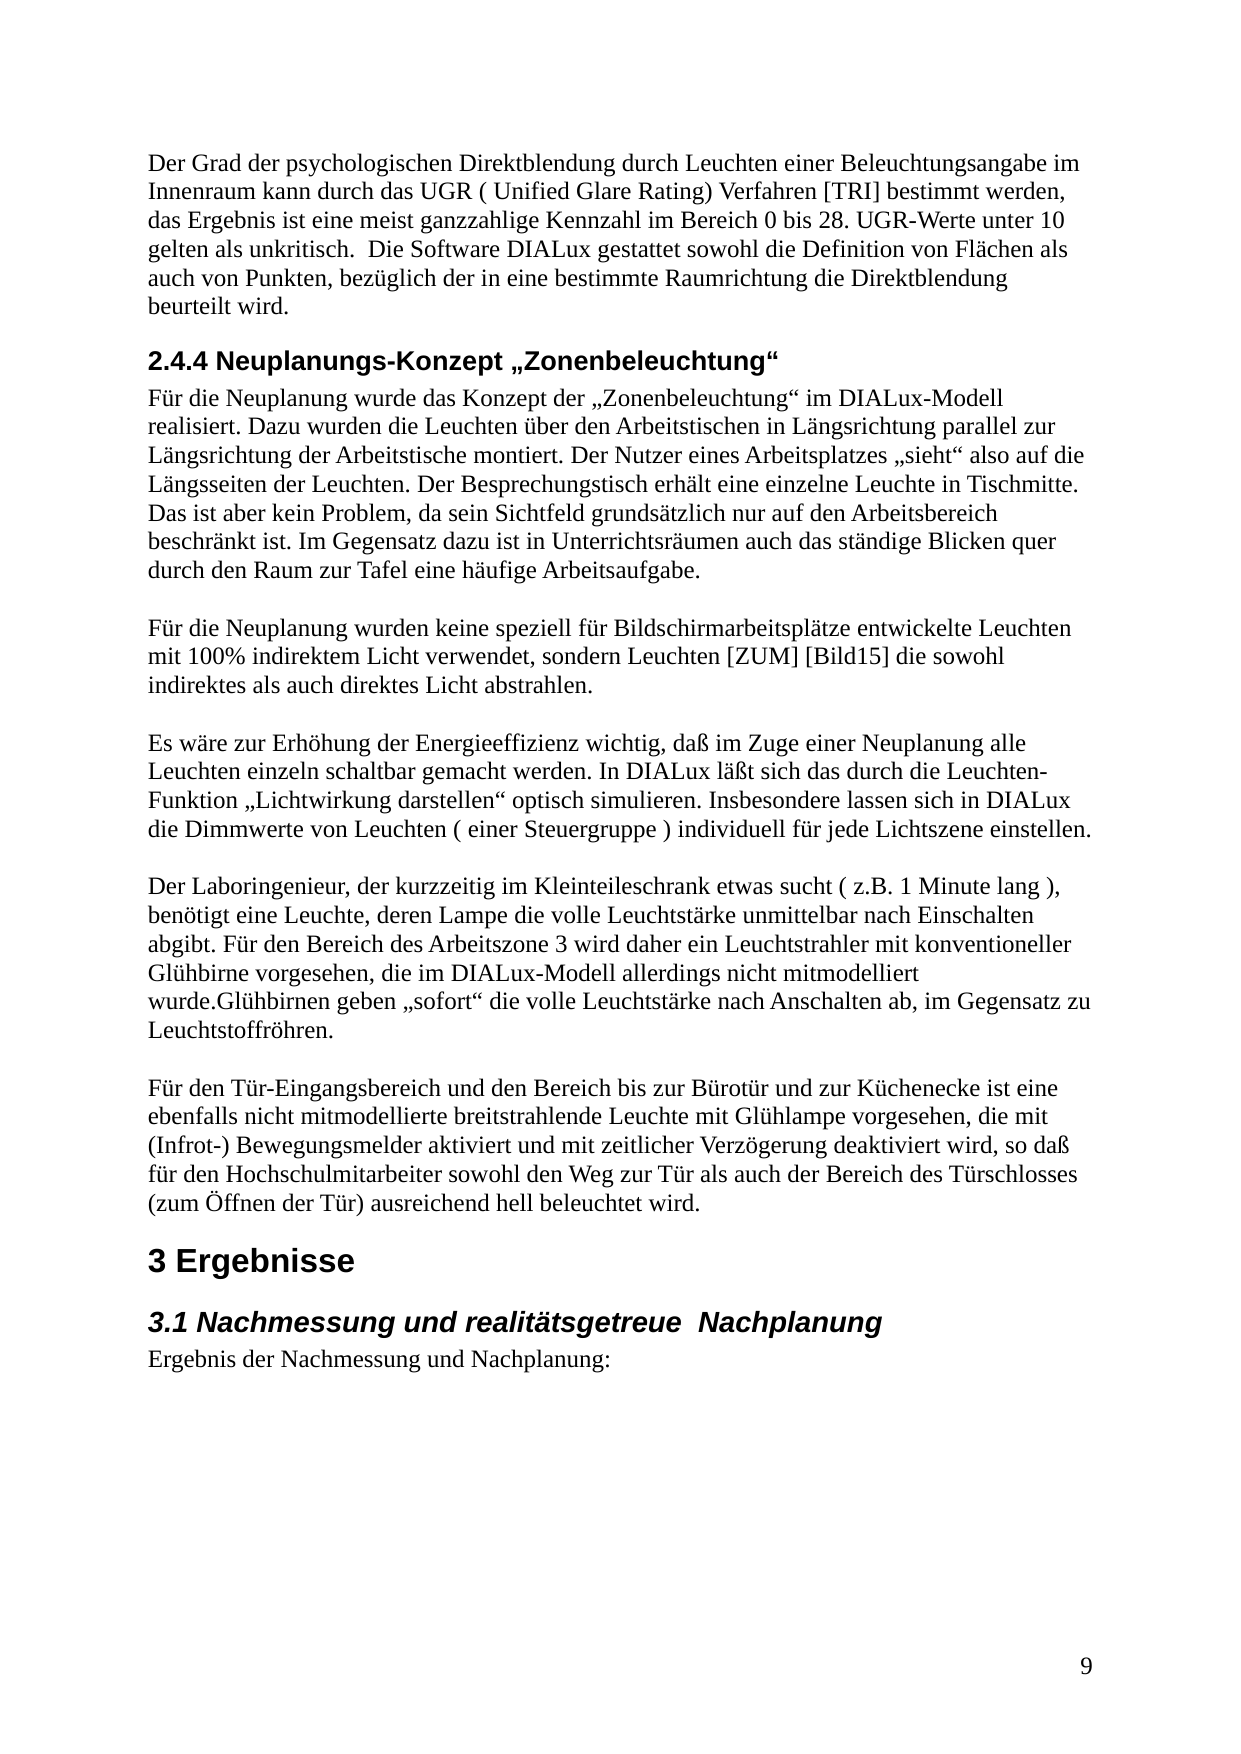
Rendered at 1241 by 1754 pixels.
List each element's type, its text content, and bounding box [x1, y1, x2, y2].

text Es wäre zur Erhöhung der Energieeffizienz wichtig, daß im Zuge einer Neuplanung alle Leuchten einzeln schaltbar gemacht werden. In DIALux läßt sich das durch die Leuchten-Funktion „Lichtwirkung darstellen“ optisch simulieren. Insbesondere lassen sich in DIALux die Dimmwerte von Leuchten ( einer Steuergruppe ) individuell für jede Lichtszene einstellen. [148, 728, 1093, 843]
text Der Grad der psychologischen Direktblendung durch Leuchten einer Beleuchtungsangabe im Innenraum kann durch das UGR ( Unified Glare Rating) Verfahren [TRI] bestimmt werden, das Ergebnis ist eine meist ganzzahlige Kennzahl im Bereich 0 bis 28. UGR-Werte unter 10 gelten als unkritisch. Die Software DIALux gestattet sowohl die Definition von Flächen als auch von Punkten, bezüglich der in eine bestimmte Raumrichtung die Direktblendung beurteilt wird. [148, 148, 1093, 320]
text Der Laboringenieur, der kurzzeitig im Kleinteileschrank etwas sucht ( z.B. 1 Minute lang ), benötigt eine Leuchte, deren Lampe die volle Leuchtstärke unmittelbar nach Einschalten abgibt. Für den Bereich des Arbeitszone 3 wird daher ein Leuchtstrahler mit konventioneller Glühbirne vorgesehen, die im DIALux-Modell allerdings nicht mitmodelliert wurde.Glühbirnen geben „sofort“ die volle Leuchtstärke nach Anschalten ab, im Gegensatz zu Leuchtstoffröhren. [148, 871, 1093, 1044]
text Für die Neuplanung wurden keine speziell für Bildschirmarbeitsplätze entwickelte Leuchten mit 100% indirektem Licht verwendet, sondern Leuchten [ZUM] [Bild15] die sowohl indirektes als auch direktes Licht abstrahlen. [148, 613, 1093, 699]
text Ergebnis der Nachmessung und Nachplanung: [148, 1344, 1093, 1373]
subtitle 3 Ergebnisse [148, 1241, 1093, 1280]
text Für die Neuplanung wurde das Konzept der „Zonenbeleuchtung“ im DIALux-Modell realisiert. Dazu wurden die Leuchten über den Arbeitstischen in Längsrichtung parallel zur Längsrichtung der Arbeitstische montiert. Der Nutzer eines Arbeitsplatzes „sieht“ also auf die Längsseiten der Leuchten. Der Besprechungstisch erhält eine einzelne Leuchte in Tischmitte. Das ist aber kein Problem, da sein Sichtfeld grundsätzlich nur auf den Arbeitsbereich beschränkt ist. Im Gegensatz dazu ist in Unterrichtsräumen auch das ständige Blicken quer durch den Raum zur Tafel eine häufige Arbeitsaufgabe. [148, 383, 1093, 584]
text Für den Tür-Eingangsbereich und den Bereich bis zur Bürotür und zur Küchenecke ist eine ebenfalls nicht mitmodellierte breitstrahlende Leuchte mit Glühlampe vorgesehen, die mit (Infrot-) Bewegungsmelder aktiviert und mit zeitlicher Verzögerung deaktiviert wird, so daß für den Hochschulmitarbeiter sowohl den Weg zur Tür als auch der Bereich des Türschlosses (zum Öffnen der Tür) ausreichend hell beleuchtet wird. [148, 1073, 1093, 1216]
subtitle 2.4.4 Neuplanungs-Konzept „Zonenbeleuchtung“ [148, 345, 1093, 376]
subtitle 3.1 Nachmessung und realitätsgetreue Nachplanung [148, 1305, 1093, 1338]
